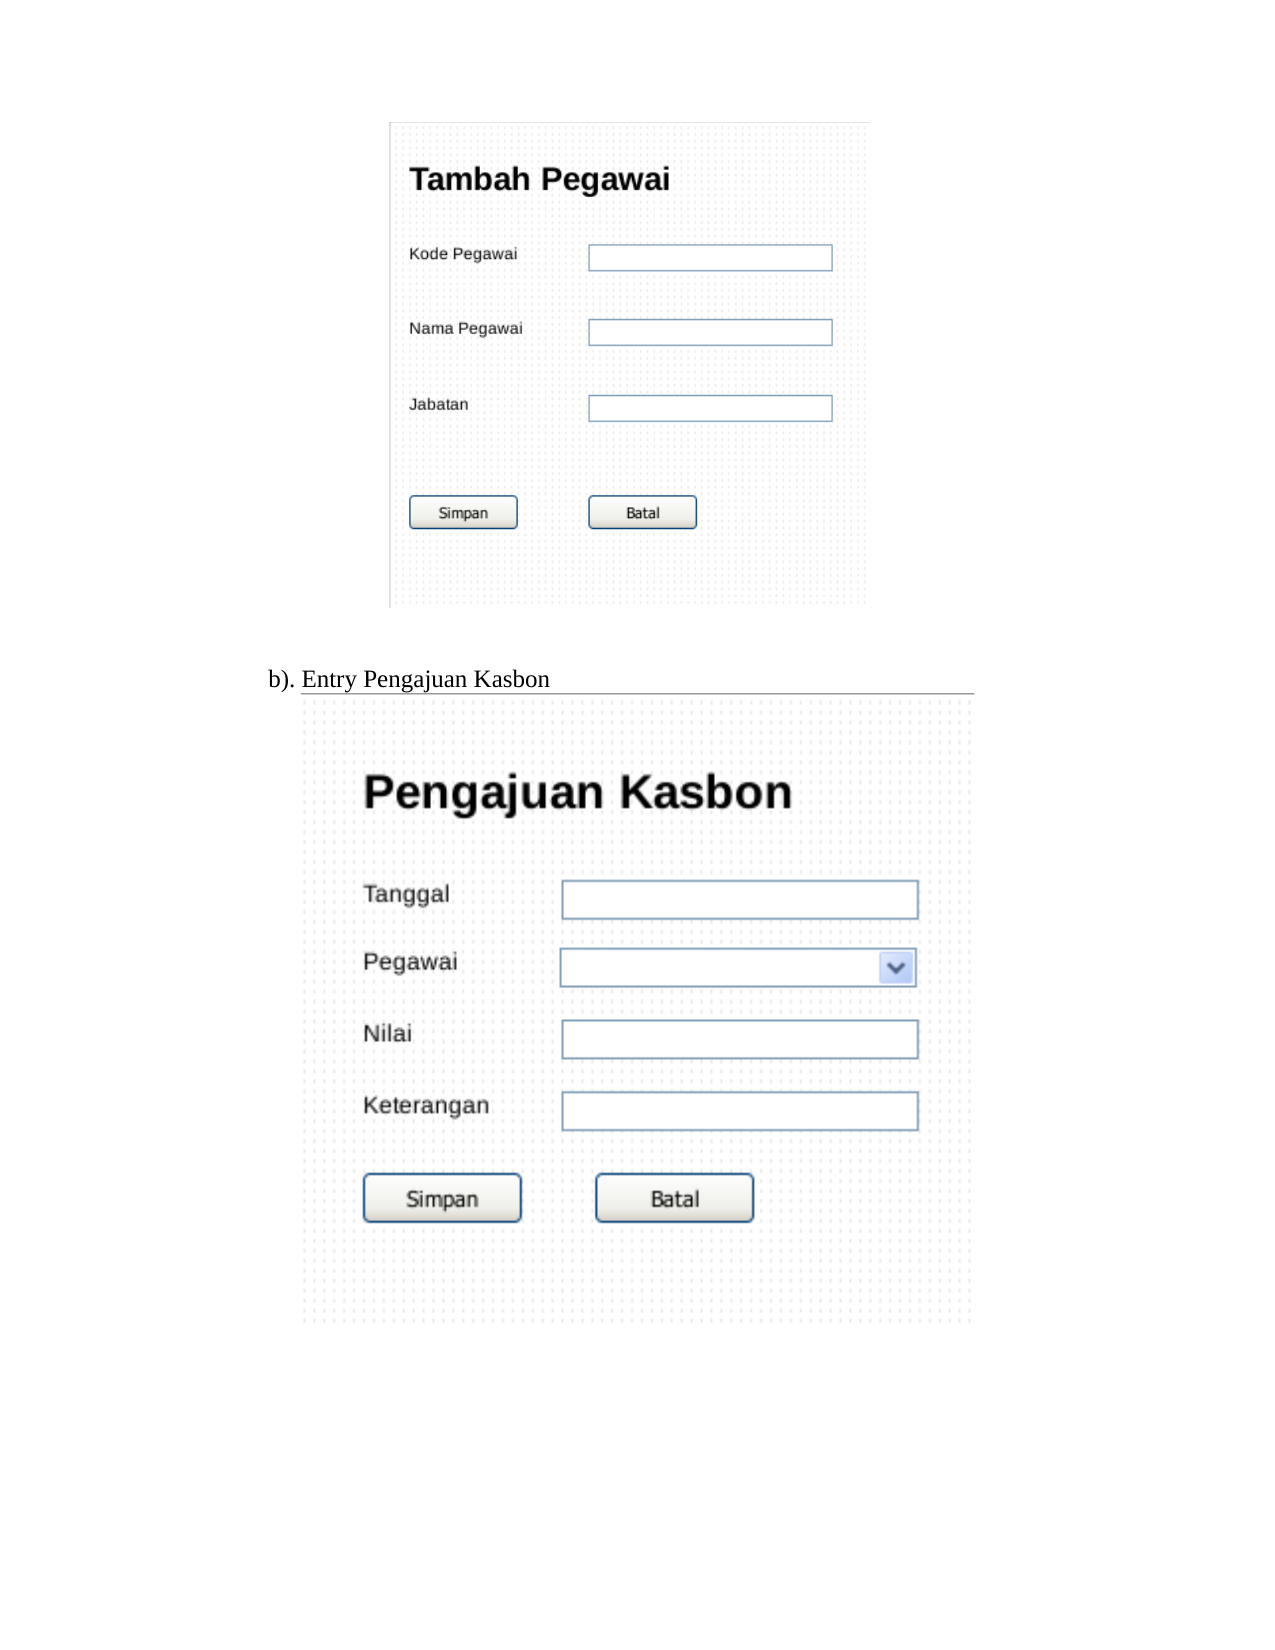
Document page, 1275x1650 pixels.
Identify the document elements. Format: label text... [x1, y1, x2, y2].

picture [389, 122, 870, 608]
list b). Entry Pengajuan Kasbon [231, 664, 1157, 693]
picture [300, 693, 975, 1327]
